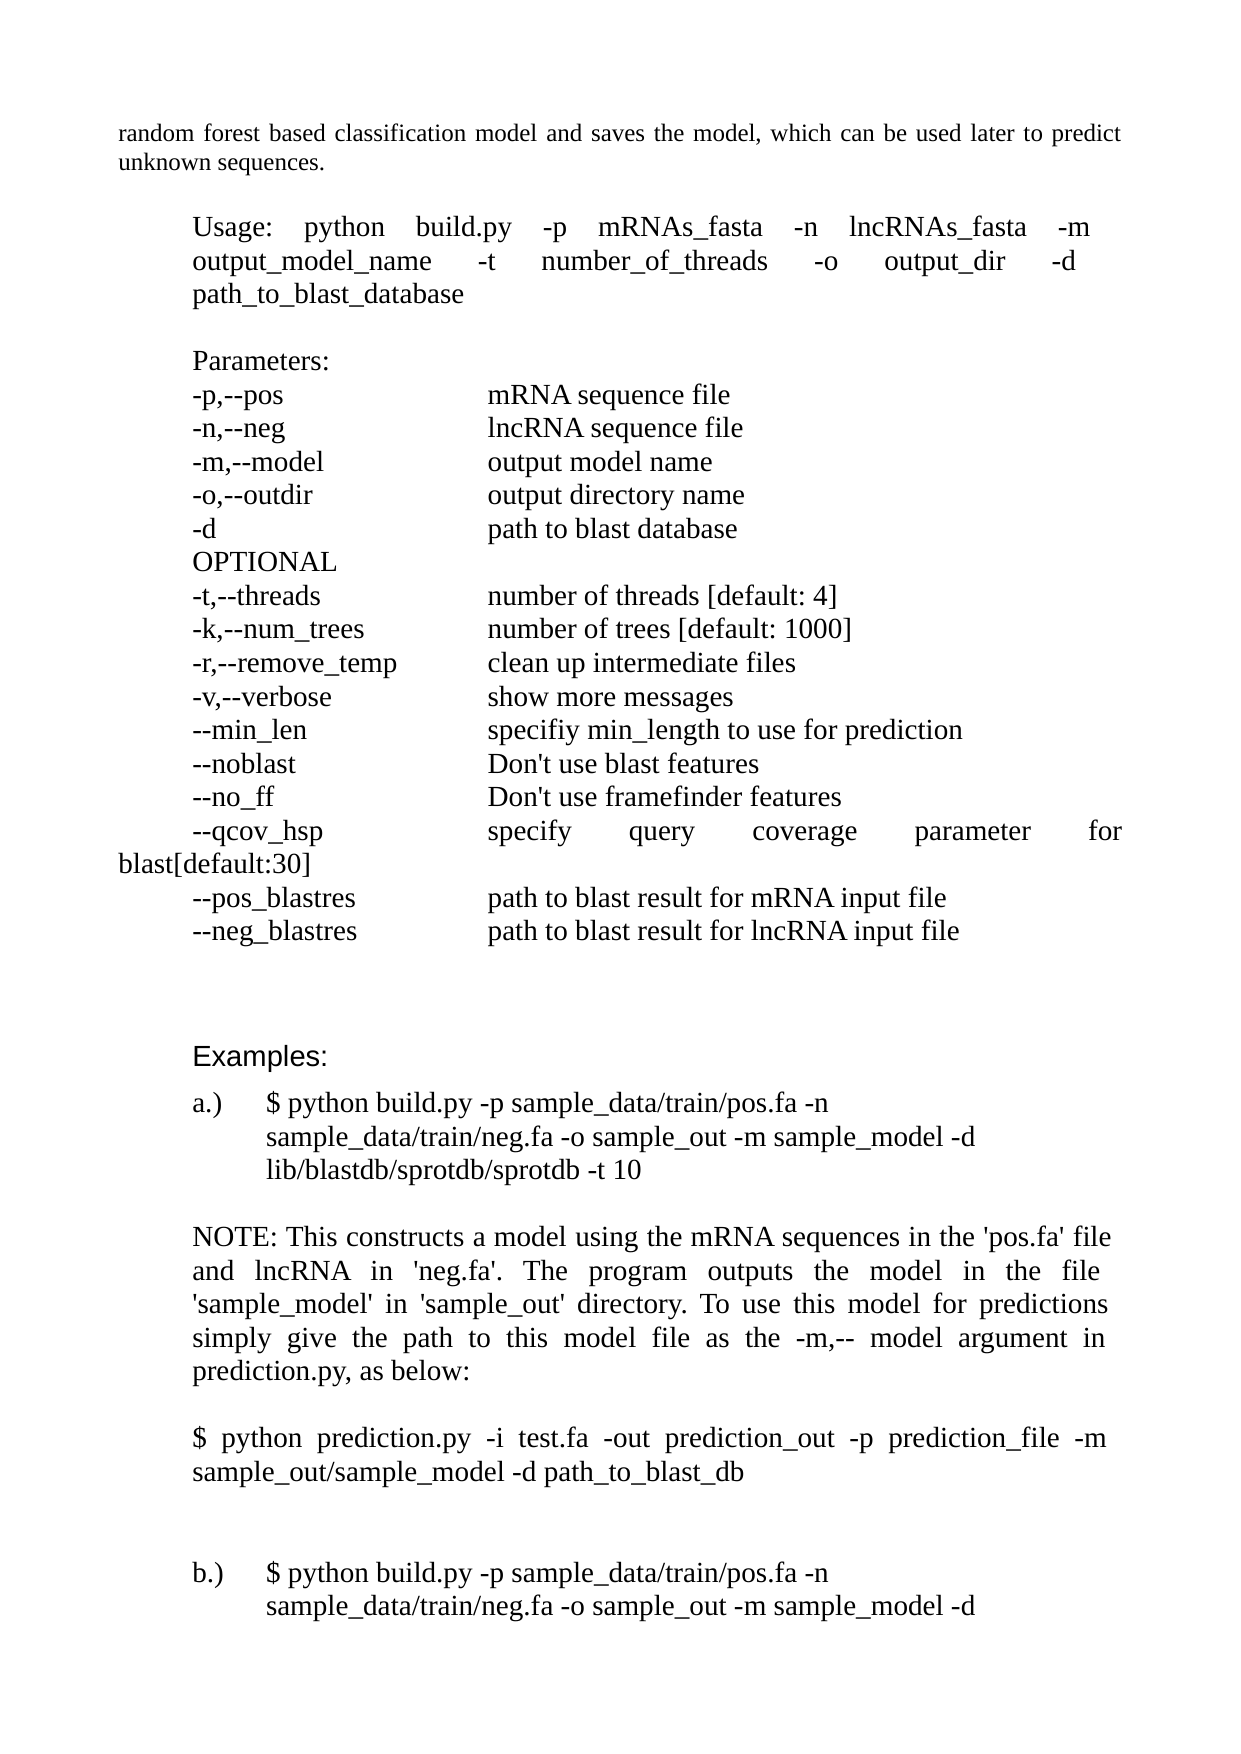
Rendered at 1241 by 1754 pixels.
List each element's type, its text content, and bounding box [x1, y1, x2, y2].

text a.) $ python build.py -p sample_data/train/pos.fa -n sample_data/train/neg.fa -o sample_out -m sample_model -d lib/blastdb/sprotdb/sprotdb -t 10 [118, 1085, 1122, 1186]
text --qcov_hsp specify query coverage parameter for blast[default:30] [118, 813, 1122, 880]
text -v,--verbose show more messages [118, 679, 1122, 712]
text --neg_blastres path to blast result for lncRNA input file [118, 913, 1122, 947]
text --noblast Don't use blast features [118, 746, 1122, 779]
text --min_len specifiy min_length to use for prediction [118, 712, 1122, 746]
text NOTE: This constructs a model using the mRNA sequences in the 'pos.fa' file and lncRNA in 'neg.fa'. The program outputs the model in the file 'sample_model' in 'sample_out' directory. To use this model for predictions simply give the path to this model file as the -m,-- model argument in prediction.py, as below: [118, 1219, 1122, 1387]
text Parameters: [118, 343, 1122, 377]
text -k,--num_trees number of trees [default: 1000] [118, 612, 1122, 645]
subtitle Examples: [118, 1039, 1122, 1073]
text --pos_blastres path to blast result for mRNA input file [118, 880, 1122, 913]
text -n,--neg lncRNA sequence file [118, 410, 1122, 444]
text -t,--threads number of threads [default: 4] [118, 578, 1122, 612]
text -d path to blast database [118, 511, 1122, 544]
text -o,--outdir output directory name [118, 477, 1122, 511]
text -m,--model output model name [118, 444, 1122, 477]
text random forest based classification model and saves the model, which can be used later to predict unknown sequences. [118, 118, 1122, 176]
text OPTIONAL [118, 544, 1122, 578]
text b.) $ python build.py -p sample_data/train/pos.fa -n sample_data/train/neg.fa -o sample_out -m sample_model -d [118, 1555, 1122, 1622]
text --no_ff Don't use framefinder features [118, 779, 1122, 813]
text -p,--pos mRNA sequence file [118, 377, 1122, 410]
text Usage: python build.py -p mRNAs_fasta -n lncRNAs_fasta -m output_model_name -t number_of_threads -o output_dir -d path_to_blast_database [118, 209, 1122, 310]
text $ python prediction.py -i test.fa -out prediction_out -p prediction_file -m sample_out/sample_model -d path_to_blast_db [118, 1421, 1122, 1488]
text -r,--remove_temp clean up intermediate files [118, 645, 1122, 679]
